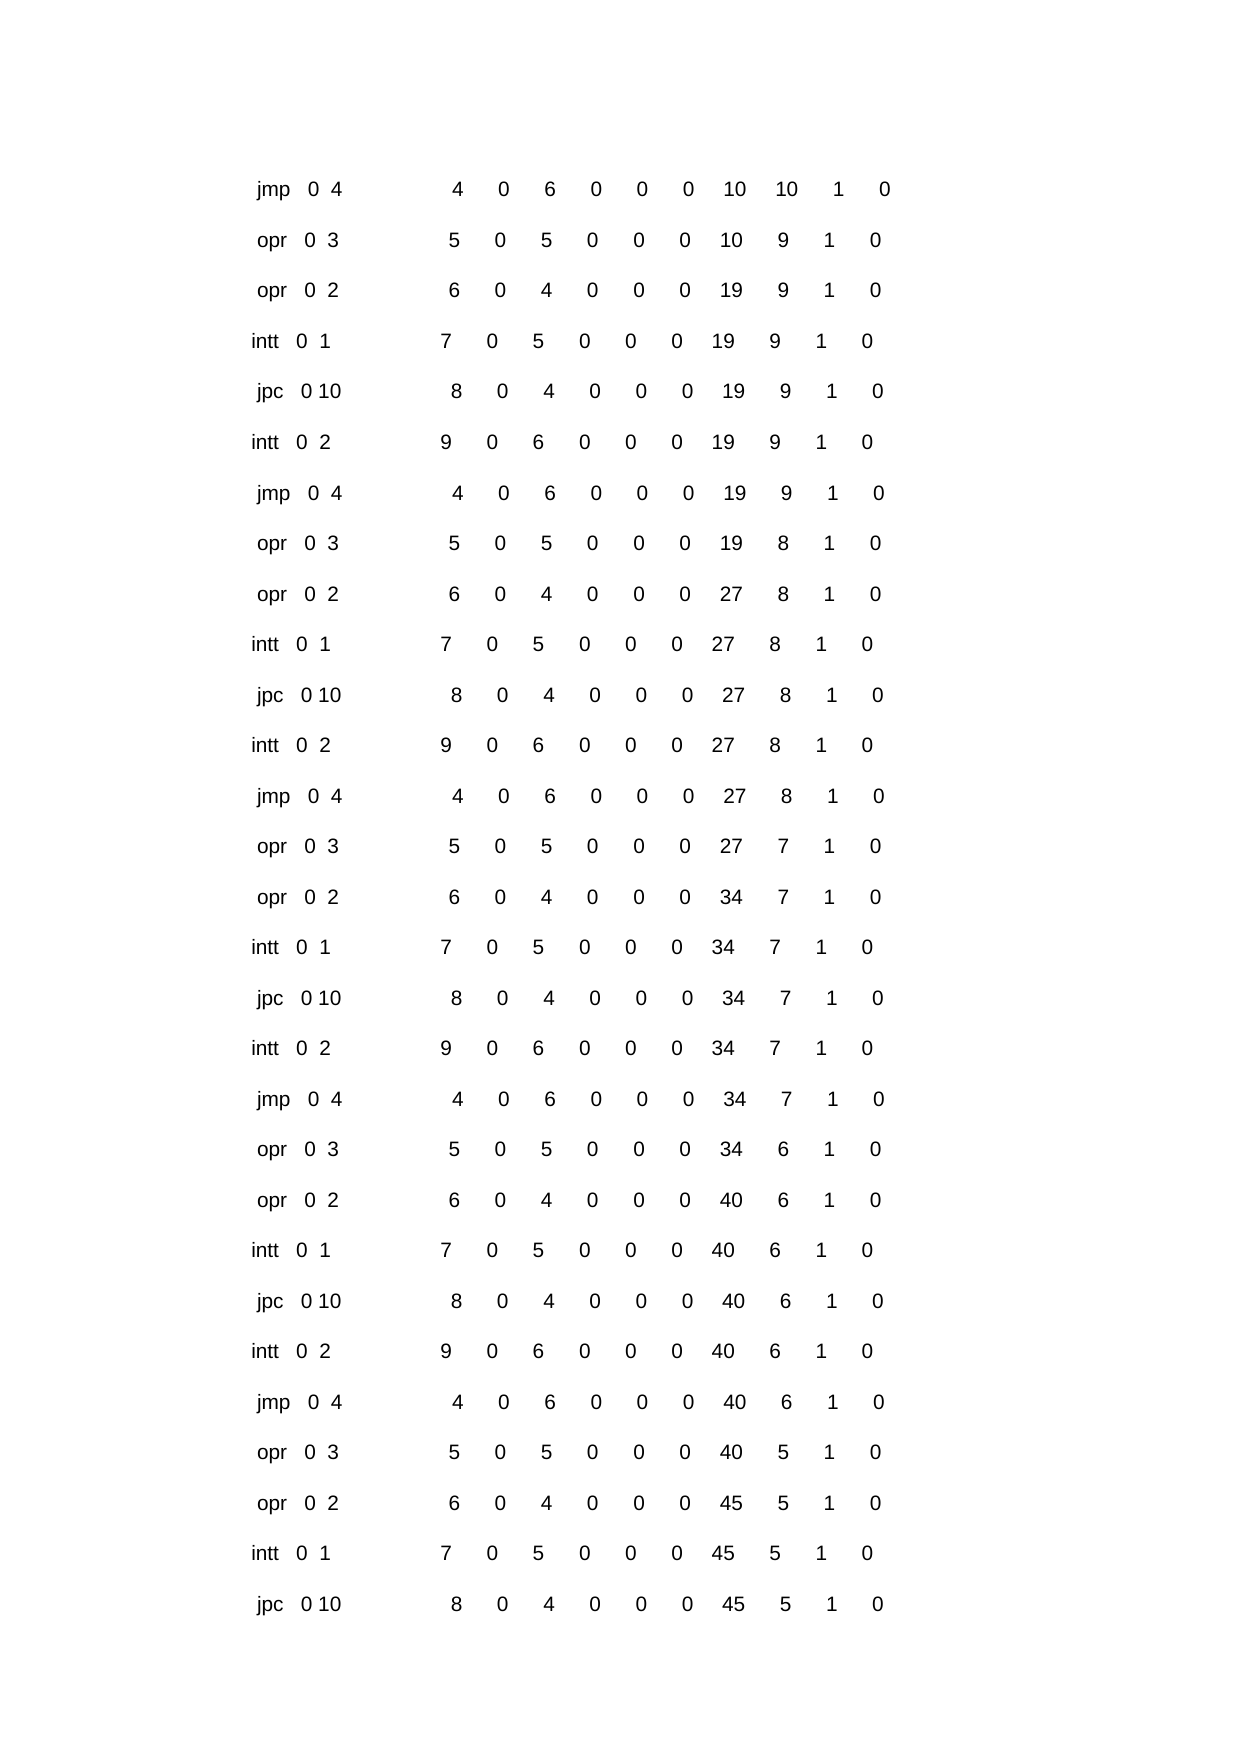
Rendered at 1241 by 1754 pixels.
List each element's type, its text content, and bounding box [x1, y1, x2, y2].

text intt 0 1 7 0 5 0 0 0 34 7 1 0 [251, 935, 1122, 959]
text jmp 0 4 4 0 6 0 0 0 40 6 1 0 [251, 1390, 1122, 1414]
text intt 0 1 7 0 5 0 0 0 19 9 1 0 [251, 329, 1122, 353]
text opr 0 2 6 0 4 0 0 0 19 9 1 0 [251, 278, 1122, 302]
text jpc 0 10 8 0 4 0 0 0 40 6 1 0 [251, 1289, 1122, 1313]
text opr 0 3 5 0 5 0 0 0 27 7 1 0 [251, 834, 1122, 858]
text opr 0 2 6 0 4 0 0 0 34 7 1 0 [251, 884, 1122, 908]
text opr 0 2 6 0 4 0 0 0 27 8 1 0 [251, 581, 1122, 605]
text opr 0 3 5 0 5 0 0 0 10 9 1 0 [251, 228, 1122, 252]
text jmp 0 4 4 0 6 0 0 0 27 8 1 0 [251, 783, 1122, 807]
text intt 0 1 7 0 5 0 0 0 45 5 1 0 [251, 1541, 1122, 1565]
text intt 0 1 7 0 5 0 0 0 27 8 1 0 [251, 632, 1122, 656]
text opr 0 3 5 0 5 0 0 0 40 5 1 0 [251, 1440, 1122, 1464]
text jmp 0 4 4 0 6 0 0 0 34 7 1 0 [251, 1087, 1122, 1111]
text intt 0 2 9 0 6 0 0 0 27 8 1 0 [251, 733, 1122, 757]
text opr 0 2 6 0 4 0 0 0 40 6 1 0 [251, 1188, 1122, 1212]
text jpc 0 10 8 0 4 0 0 0 27 8 1 0 [251, 682, 1122, 706]
text opr 0 3 5 0 5 0 0 0 34 6 1 0 [251, 1137, 1122, 1161]
text intt 0 1 7 0 5 0 0 0 40 6 1 0 [251, 1238, 1122, 1262]
text opr 0 2 6 0 4 0 0 0 45 5 1 0 [251, 1491, 1122, 1515]
text jmp 0 4 4 0 6 0 0 0 19 9 1 0 [251, 480, 1122, 504]
text intt 0 2 9 0 6 0 0 0 34 7 1 0 [251, 1036, 1122, 1060]
text jpc 0 10 8 0 4 0 0 0 45 5 1 0 [251, 1592, 1122, 1616]
text intt 0 2 9 0 6 0 0 0 40 6 1 0 [251, 1339, 1122, 1363]
text jpc 0 10 8 0 4 0 0 0 19 9 1 0 [251, 379, 1122, 403]
text jmp 0 4 4 0 6 0 0 0 10 10 1 0 [251, 177, 1122, 201]
text opr 0 3 5 0 5 0 0 0 19 8 1 0 [251, 531, 1122, 555]
text jpc 0 10 8 0 4 0 0 0 34 7 1 0 [251, 986, 1122, 1009]
text intt 0 2 9 0 6 0 0 0 19 9 1 0 [251, 430, 1122, 454]
